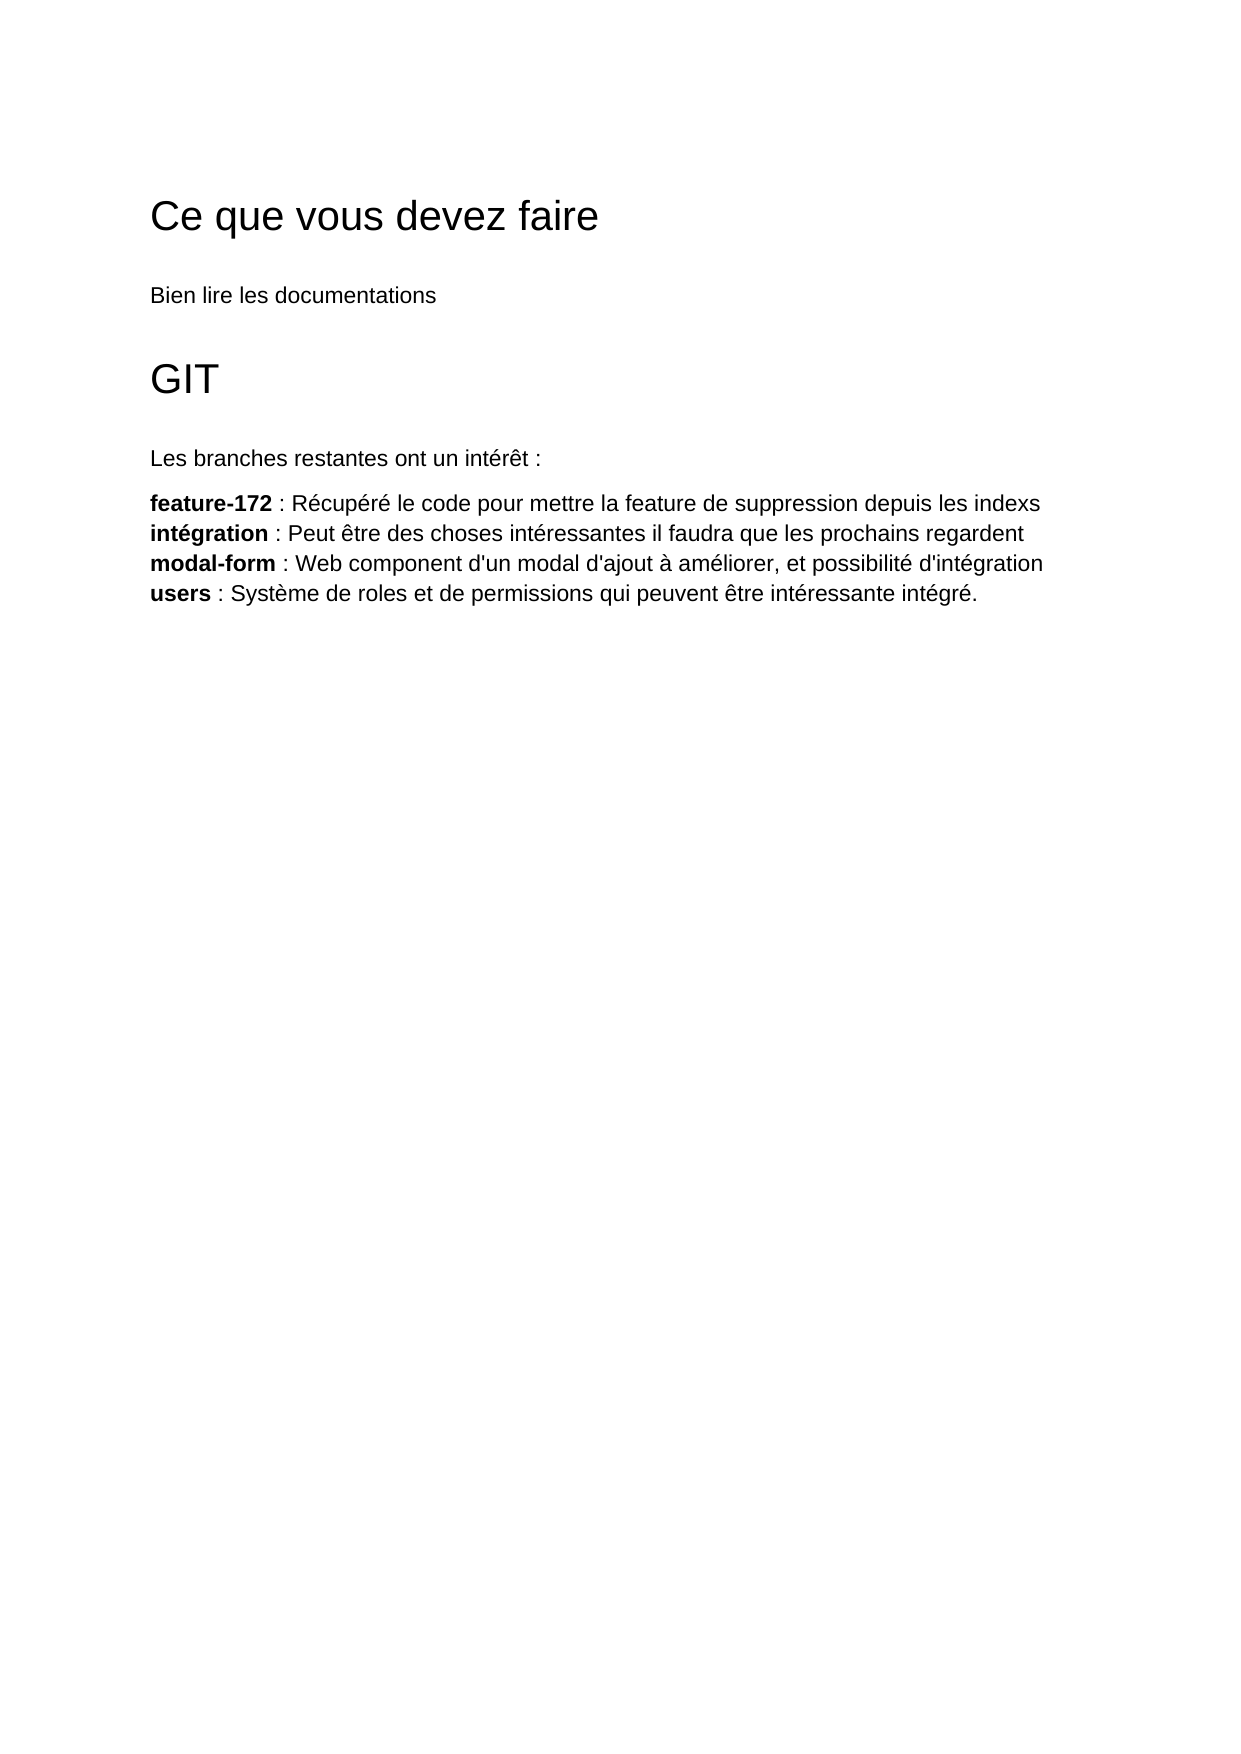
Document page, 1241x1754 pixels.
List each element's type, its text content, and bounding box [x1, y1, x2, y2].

text Bien lire les documentations [150, 282, 1090, 309]
text feature-172 : Récupéré le code pour mettre la feature de suppression depuis les indexs intégration : Peut être des choses intéressantes il faudra que les prochains regardent modal-form : Web component d'un modal d'ajout à améliorer, et possibilité d'intégration users : Système de roles et de permissions qui peuvent être intéressante intégré. [150, 489, 1090, 607]
subtitle Ce que vous devez faire [150, 192, 1090, 239]
text Les branches restantes ont un intérêt : [150, 445, 1090, 471]
subtitle GIT [150, 354, 1090, 402]
